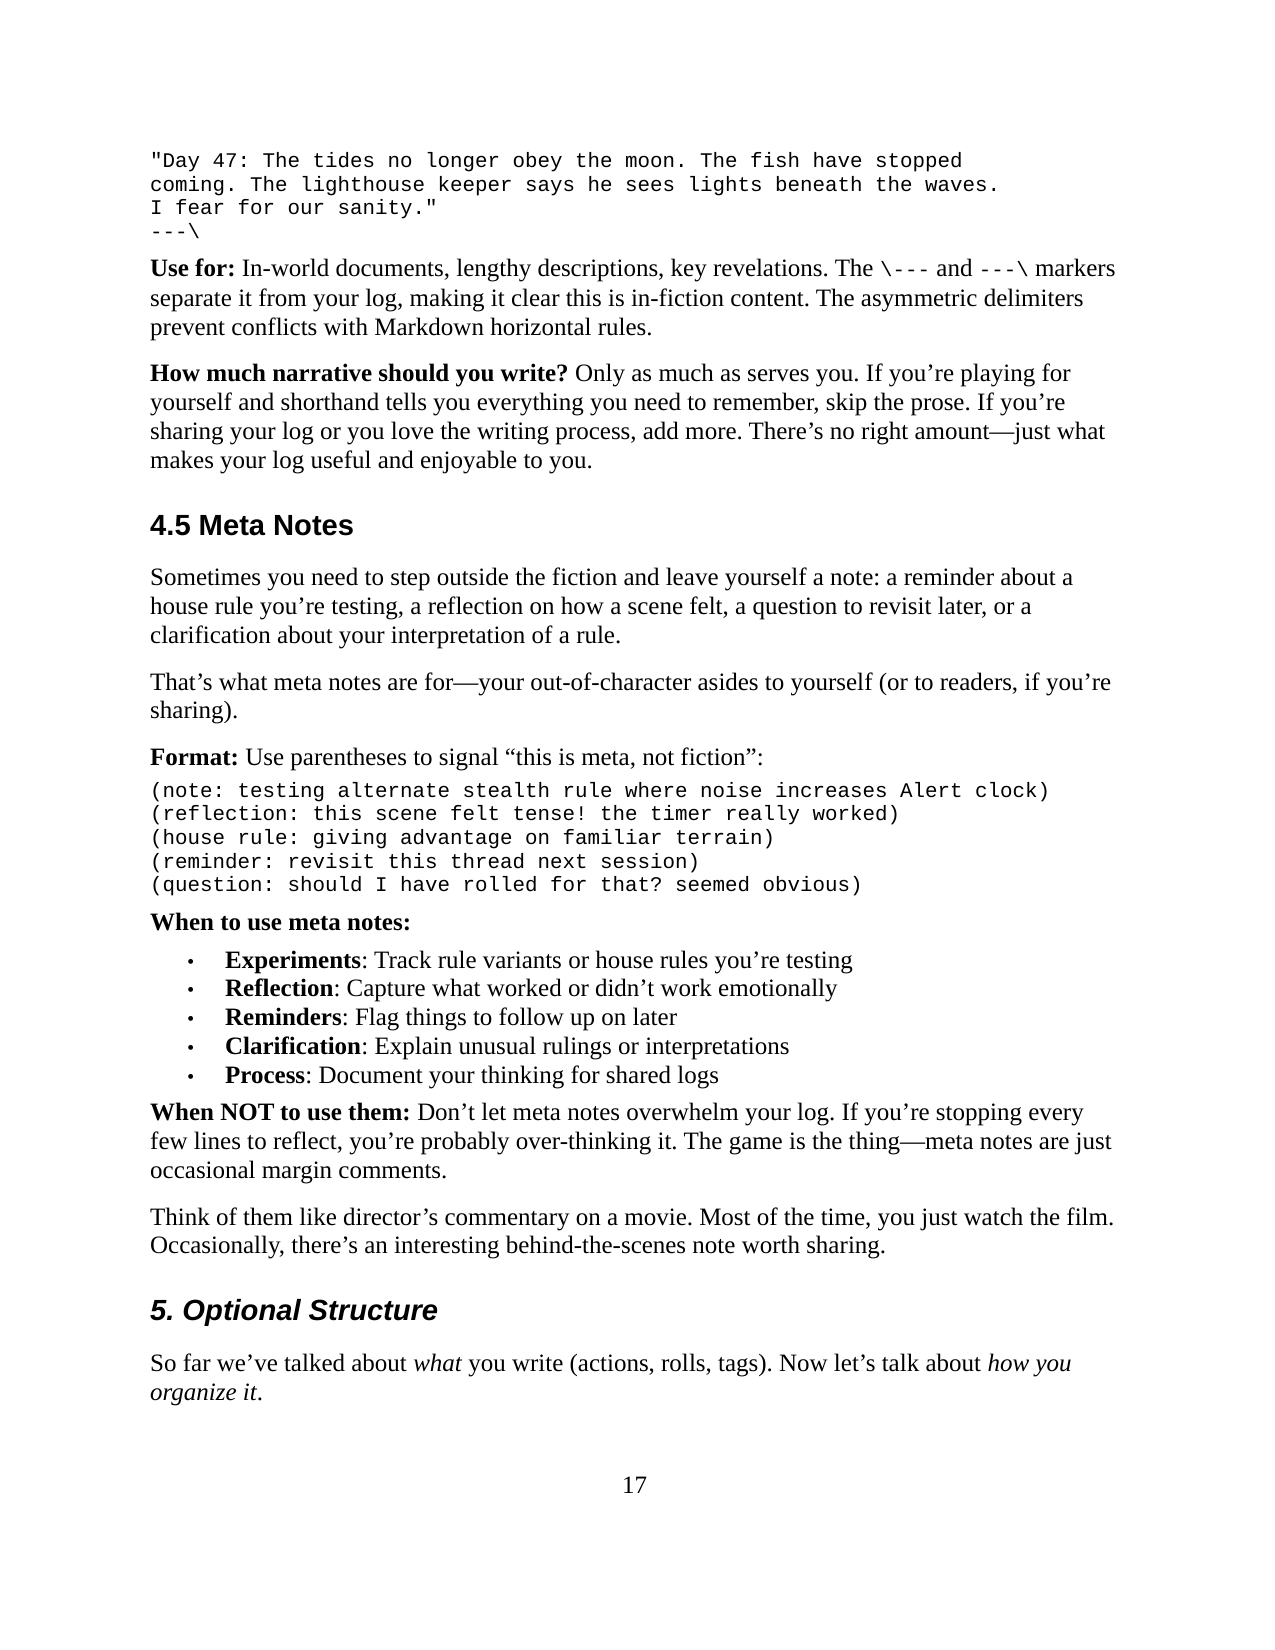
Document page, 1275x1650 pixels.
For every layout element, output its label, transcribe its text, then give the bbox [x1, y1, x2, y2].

text ---\ [150, 221, 1125, 244]
list Reminders: Flag things to follow up on later [187, 1002, 1125, 1031]
text "Day 47: The tides no longer obey the moon. The fish have stopped [150, 150, 1125, 174]
text (house rule: giving advantage on familiar terrain) [150, 827, 1125, 851]
text Sometimes you need to step outside the fiction and leave yourself a note: a reminder about a house rule you’re testing, a reflection on how a scene felt, a question to revisit later, or a clarification about your interpretation of a rule. [150, 562, 1125, 649]
text When NOT to use them: Don’t let meta notes overwhelm your log. If you’re stopping every few lines to reflect, you’re probably over-thinking it. The game is the thing—meta notes are just occasional margin comments. [150, 1097, 1125, 1184]
text I fear for our sanity." [150, 197, 1125, 221]
text (reminder: revisit this thread next session) [150, 851, 1125, 874]
text coming. The lighthouse keeper says he sees lights beneath the waves. [150, 174, 1125, 197]
text Format: Use parentheses to signal “this is meta, not fiction”: [150, 742, 1125, 771]
text How much narrative should you write? Only as much as serves you. If you’re playing for yourself and shorthand tells you everything you need to remember, skip the prose. If you’re sharing your log or you love the writing process, add more. There’s no right amount—just what makes your log useful and enjoyable to you. [150, 358, 1125, 473]
list Reflection: Capture what worked or didn’t work emotionally [187, 973, 1125, 1002]
list Experiments: Track rule variants or house rules you’re testing [187, 945, 1125, 973]
list Clarification: Explain unusual rulings or interpretations [187, 1031, 1125, 1060]
text (question: should I have rolled for that? seemed obvious) [150, 874, 1125, 898]
text Use for: In-world documents, lengthy descriptions, key revelations. The \--- and ---\ markers separate it from your log, making it clear this is in-fiction content. The asymmetric delimiters prevent conflicts with Markdown horizontal rules. [150, 253, 1125, 341]
subtitle 4.5 Meta Notes [150, 507, 1125, 541]
text (note: testing alternate stealth rule where noise increases Alert clock) [150, 780, 1125, 803]
subtitle 5. Optional Structure [150, 1293, 1125, 1327]
text So far we’ve talked about what you write (actions, rolls, tags). Now let’s talk about how you organize it. [150, 1348, 1125, 1406]
list Process: Document your thinking for shared logs [187, 1060, 1125, 1088]
text (reflection: this scene felt tense! the timer really worked) [150, 803, 1125, 827]
text When to use meta notes: [150, 907, 1125, 936]
text That’s what meta notes are for—your out-of-character asides to yourself (or to readers, if you’re sharing). [150, 667, 1125, 724]
text Think of them like director’s commentary on a movie. Most of the time, you just watch the film. Occasionally, there’s an interesting behind-the-scenes note worth sharing. [150, 1202, 1125, 1259]
